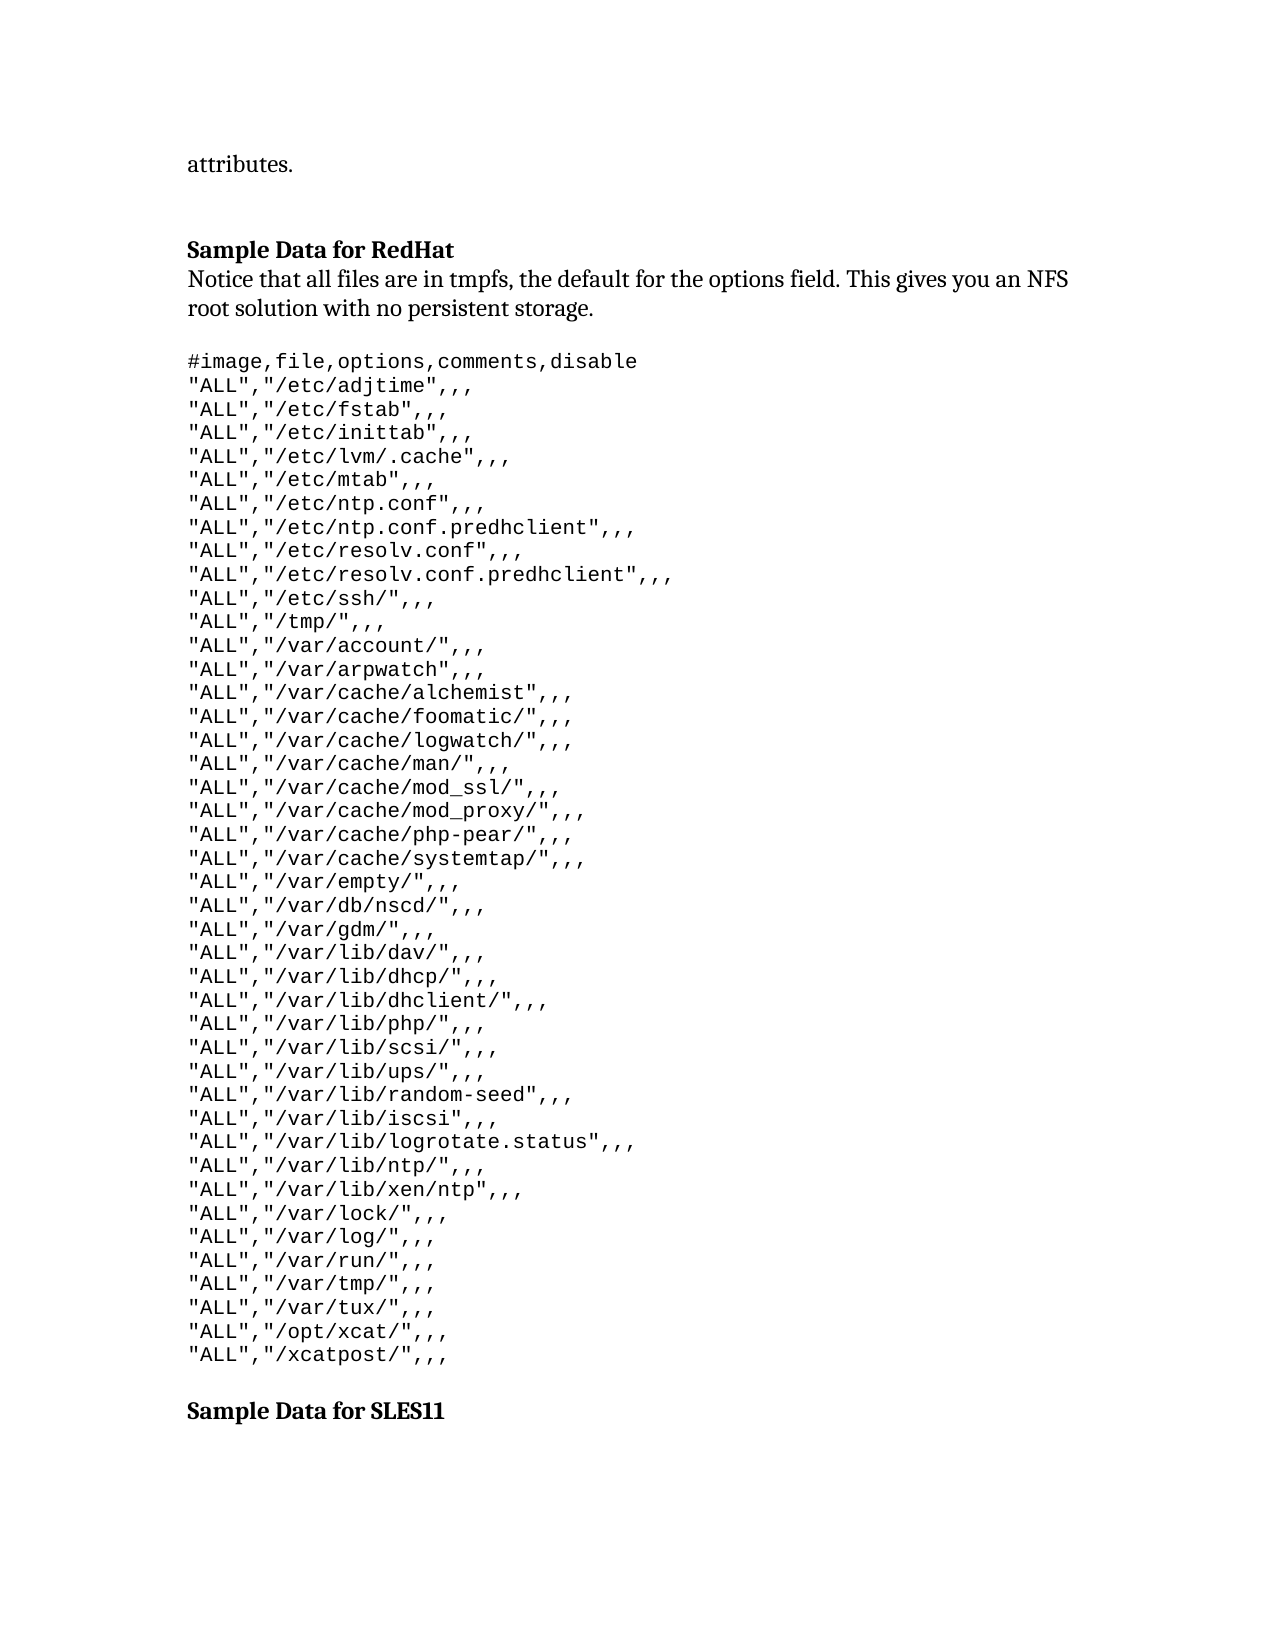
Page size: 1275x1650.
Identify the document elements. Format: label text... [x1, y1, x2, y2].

text "ALL","/etc/adjtime",,, [187, 375, 1087, 398]
text "ALL","/var/arpwatch",,, [187, 659, 1087, 682]
text Sample Data for RedHat [187, 236, 1087, 265]
text "ALL","/etc/ntp.conf",,, [187, 493, 1087, 517]
text "ALL","/var/lib/dhcp/",,, [187, 966, 1087, 990]
text "ALL","/var/lib/xen/ntp",,, [187, 1179, 1087, 1202]
text "ALL","/etc/ssh/",,, [187, 588, 1087, 611]
text "ALL","/etc/inittab",,, [187, 422, 1087, 446]
text "ALL","/var/lib/iscsi",,, [187, 1108, 1087, 1132]
text "ALL","/var/lib/ntp/",,, [187, 1155, 1087, 1179]
text "ALL","/etc/resolv.conf",,, [187, 540, 1087, 564]
text "ALL","/etc/lvm/.cache",,, [187, 446, 1087, 469]
text "ALL","/var/lib/ups/",,, [187, 1061, 1087, 1084]
text "ALL","/var/lib/scsi/",,, [187, 1037, 1087, 1061]
text "ALL","/var/log/",,, [187, 1226, 1087, 1250]
text "ALL","/opt/xcat/",,, [187, 1321, 1087, 1344]
text Notice that all files are in tmpfs, the default for the options field. This gives you an NFS root solution with no persistent storage. [187, 265, 1087, 322]
text "ALL","/var/tmp/",,, [187, 1273, 1087, 1297]
text "ALL","/var/db/nscd/",,, [187, 895, 1087, 919]
text "ALL","/var/lib/php/",,, [187, 1013, 1087, 1037]
text "ALL","/var/lib/random-seed",,, [187, 1084, 1087, 1108]
text "ALL","/etc/ntp.conf.predhclient",,, [187, 517, 1087, 540]
text "ALL","/var/lib/logrotate.status",,, [187, 1132, 1087, 1155]
text "ALL","/var/cache/foomatic/",,, [187, 706, 1087, 729]
text "ALL","/etc/resolv.conf.predhclient",,, [187, 564, 1087, 588]
text "ALL","/var/run/",,, [187, 1250, 1087, 1273]
text "ALL","/var/tux/",,, [187, 1297, 1087, 1321]
text "ALL","/xcatpost/",,, [187, 1344, 1087, 1368]
text "ALL","/var/gdm/",,, [187, 919, 1087, 942]
text "ALL","/var/lock/",,, [187, 1202, 1087, 1226]
text "ALL","/var/lib/dav/",,, [187, 942, 1087, 966]
text "ALL","/var/cache/mod_ssl/",,, [187, 777, 1087, 801]
text "ALL","/tmp/",,, [187, 611, 1087, 635]
text "ALL","/var/empty/",,, [187, 871, 1087, 895]
text "ALL","/var/lib/dhclient/",,, [187, 990, 1087, 1013]
text "ALL","/var/account/",,, [187, 635, 1087, 659]
text "ALL","/var/cache/alchemist",,, [187, 682, 1087, 706]
text #image,file,options,comments,disable [187, 351, 1087, 375]
text "ALL","/var/cache/logwatch/",,, [187, 729, 1087, 753]
text attributes. [187, 150, 1087, 179]
text "ALL","/etc/mtab",,, [187, 469, 1087, 493]
text "ALL","/var/cache/php-pear/",,, [187, 824, 1087, 848]
text "ALL","/var/cache/systemtap/",,, [187, 848, 1087, 871]
text "ALL","/etc/fstab",,, [187, 398, 1087, 422]
text Sample Data for SLES11 [187, 1397, 1087, 1426]
text "ALL","/var/cache/mod_proxy/",,, [187, 801, 1087, 824]
text "ALL","/var/cache/man/",,, [187, 753, 1087, 777]
